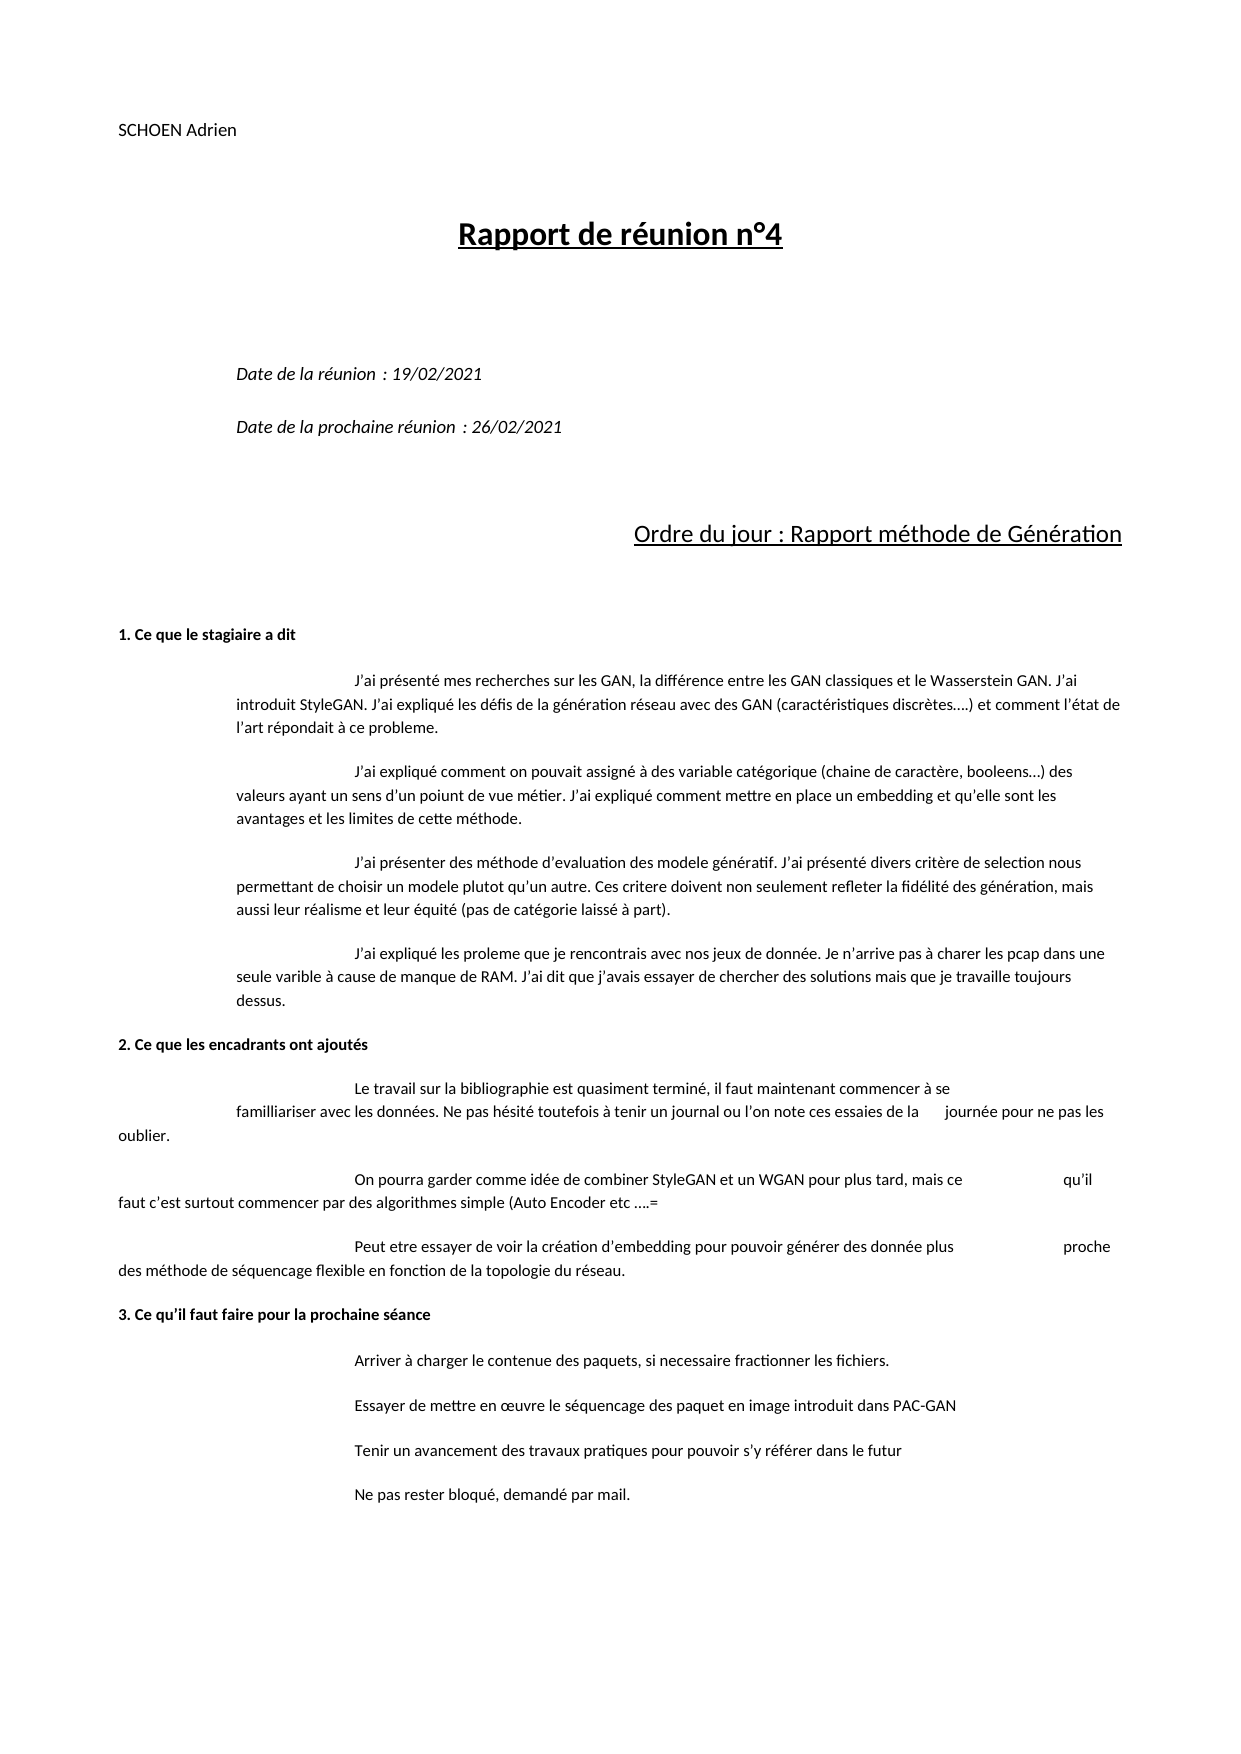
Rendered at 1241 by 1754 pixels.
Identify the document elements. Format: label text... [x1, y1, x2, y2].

text On pourra garder comme idée de combiner StyleGAN et un WGAN pour plus tard, mais ce qu’il faut c’est surtout commencer par des algorithmes simple (Auto Encoder etc ….= [118, 1169, 1122, 1213]
text Date de la prochaine réunion : 26/02/2021 [118, 415, 1122, 438]
text 1. Ce que le stagiaire a dit [118, 624, 1122, 644]
text Rapport de réunion n°4 [118, 212, 1122, 253]
text Le travail sur la bibliographie est quasiment terminé, il faut maintenant commencer à se familliariser avec les données. Ne pas hésité toutefois à tenir un journal ou l’on note ces essaies de la journée pour ne pas les oublier. [118, 1078, 1122, 1145]
text SCHOEN Adrien [118, 118, 1122, 141]
text J’ai expliqué les proleme que je rencontrais avec nos jeux de donnée. Je n’arrive pas à charer les pcap dans une seule varible à cause de manque de RAM. J’ai dit que j’avais essayer de chercher des solutions mais que je travaille toujours dessus. [236, 943, 1122, 1010]
text Ordre du jour : Rapport méthode de Génération [118, 518, 1122, 549]
text J’ai présenté mes recherches sur les GAN, la différence entre les GAN classiques et le Wasserstein GAN. J’ai introduit StyleGAN. J’ai expliqué les défis de la génération réseau avec des GAN (caractéristiques discrètes….) et comment l’état de l’art répondait à ce probleme. [236, 668, 1122, 738]
text Tenir un avancement des travaux pratiques pour pouvoir s’y référer dans le futur [118, 1440, 1122, 1460]
text 3. Ce qu’il faut faire pour la prochaine séance [118, 1304, 1122, 1324]
text Ne pas rester bloqué, demandé par mail. [118, 1484, 1122, 1504]
text J’ai expliqué comment on pouvait assigné à des variable catégorique (chaine de caractère, booleens…) des valeurs ayant un sens d’un poiunt de vue métier. J’ai expliqué comment mettre en place un embedding et qu’elle sont les avantages et les limites de cette méthode. [236, 762, 1122, 829]
text 2. Ce que les encadrants ont ajoutés [118, 1034, 1122, 1054]
text J’ai présenter des méthode d’evaluation des modele génératif. J’ai présenté divers critère de selection nous permettant de choisir un modele plutot qu’un autre. Ces critere doivent non seulement refleter la fidélité des génération, mais aussi leur réalisme et leur équité (pas de catégorie laissé à part). [236, 853, 1122, 919]
text Peut etre essayer de voir la création d’embedding pour pouvoir générer des donnée plus proche des méthode de séquencage flexible en fonction de la topologie du réseau. [118, 1237, 1122, 1280]
text Arriver à charger le contenue des paquets, si necessaire fractionner les fichiers. [118, 1348, 1122, 1371]
text Date de la réunion : 19/02/2021 [118, 348, 1122, 388]
text Essayer de mettre en œuvre le séquencage des paquet en image introduit dans PAC-GAN [118, 1396, 1122, 1416]
